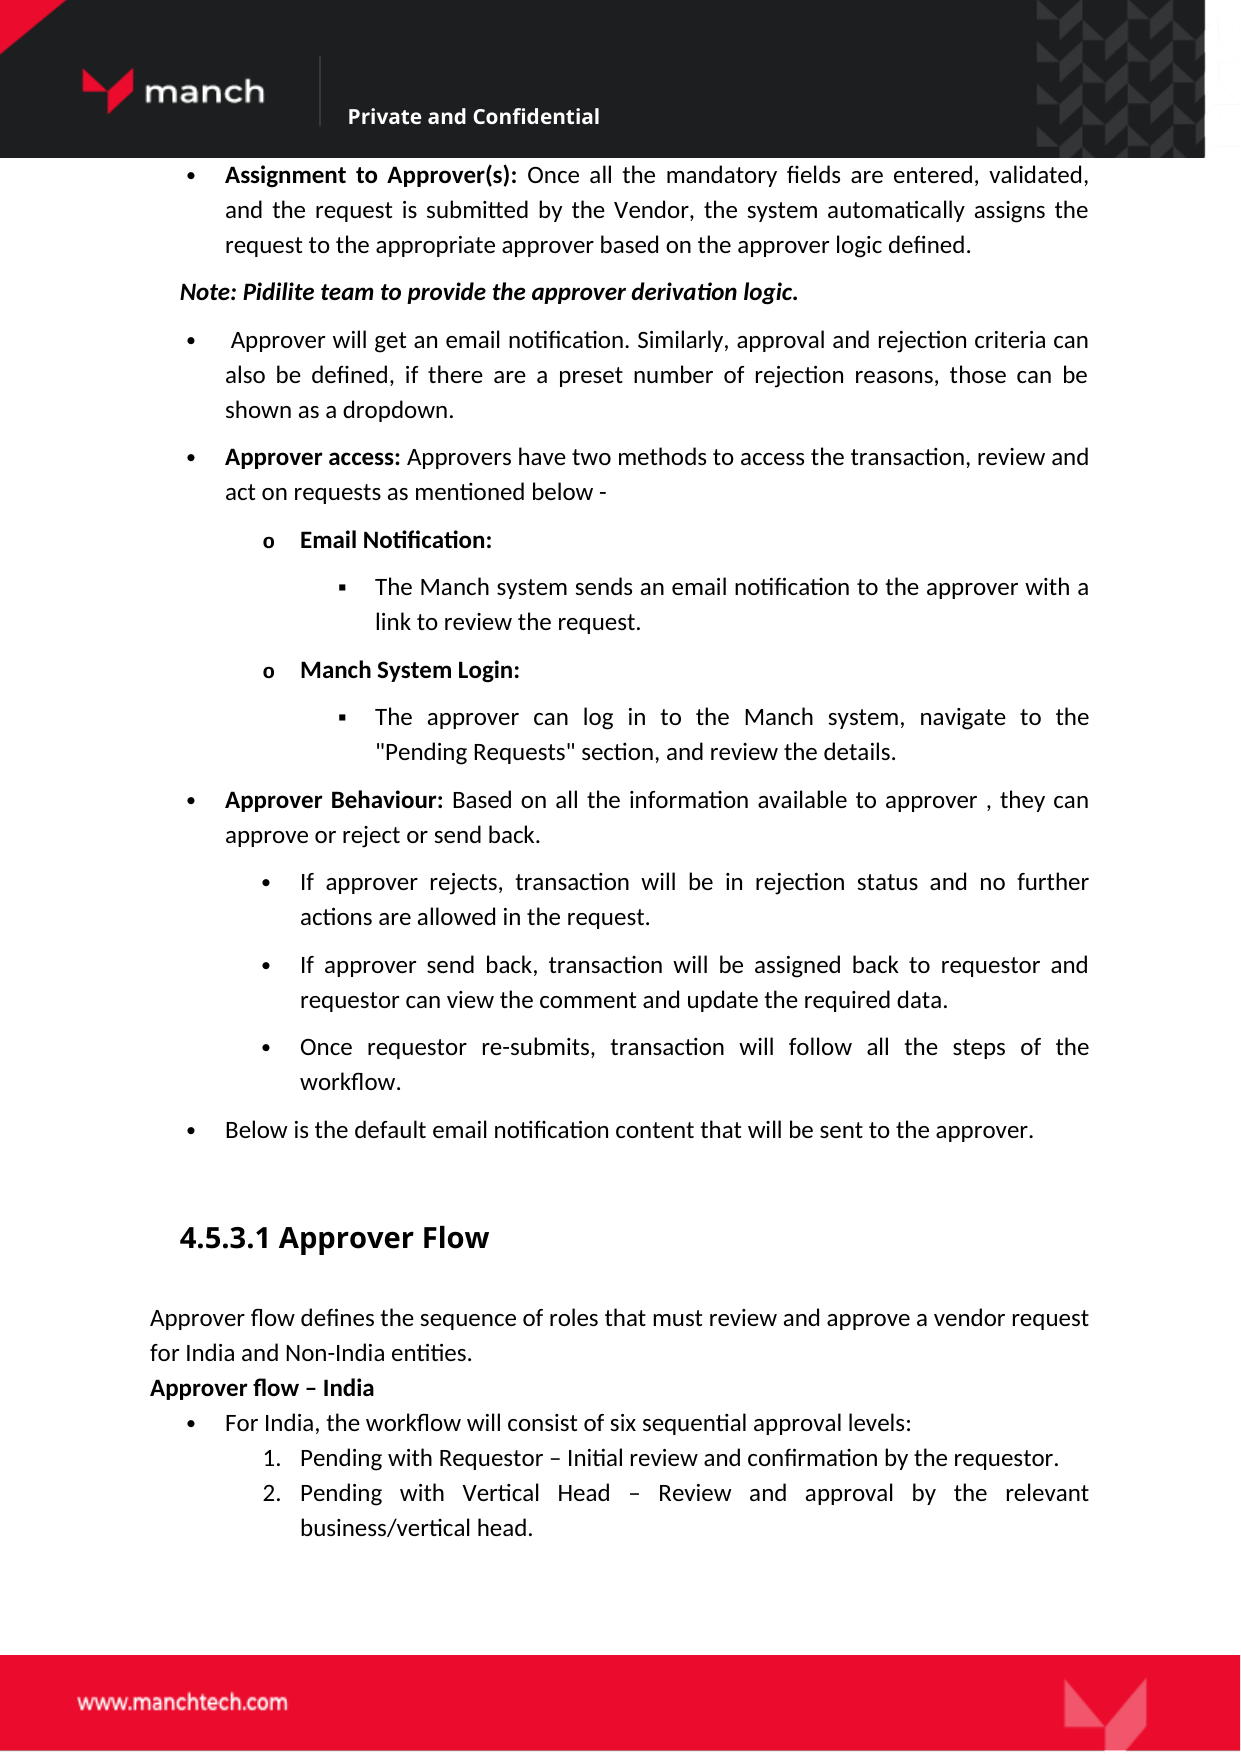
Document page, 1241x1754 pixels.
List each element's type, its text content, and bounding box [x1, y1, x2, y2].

list Email Notification: [262, 524, 1090, 554]
list The Manch system sends an email notification to the approver with a link to review the request. [337, 572, 1090, 637]
text Approver flow defines the sequence of roles that must review and approve a vendor request for India and Non-India entities. [150, 1267, 1090, 1367]
list Pending with Vertical Head – Review and approval by the relevant business/vertical head. [262, 1477, 1090, 1542]
list The approver can log in to the Manch system, navigate to the "Pending Requests" section, and review the details. [337, 702, 1090, 767]
text Note: Pidilite team to provide the approver derivation logic. [179, 277, 1090, 307]
subtitle 4.5.3.1 Approver Flow [179, 1217, 1090, 1257]
list Approver Behaviour: Based on all the information available to approver , they can approve or reject or send back. [187, 784, 1090, 849]
picture [0, 0, 1241, 158]
list If approver rejects, transaction will be in rejection status and no further actions are allowed in the request. [262, 867, 1090, 932]
list Pending with Requestor – Initial review and confirmation by the requestor. [262, 1442, 1090, 1472]
picture [0, 1655, 1241, 1754]
text Approver flow – India [150, 1372, 1090, 1402]
list Once requestor re-submits, transaction will follow all the steps of the workflow. [262, 1032, 1090, 1097]
list Assignment to Approver(s): Once all the mandatory fields are entered, validated, and the request is submitted by the Vendor, the system automatically assigns the request to the appropriate approver based on the approver logic defined. [187, 159, 1090, 259]
list For India, the workflow will consist of six sequential approval levels: [187, 1407, 1090, 1437]
list Approver access: Approvers have two methods to access the transaction, review and act on requests as mentioned below - [187, 442, 1090, 507]
list Below is the default email notification content that will be sent to the approver. [187, 1114, 1090, 1144]
list If approver send back, transaction will be assigned back to requestor and requestor can view the comment and update the required data. [262, 949, 1090, 1014]
list Manch System Login: [262, 654, 1090, 684]
list Approver will get an email notification. Similarly, approval and rejection criteria can also be defined, if there are a preset number of rejection reasons, those can be shown as a dropdown. [187, 324, 1090, 424]
